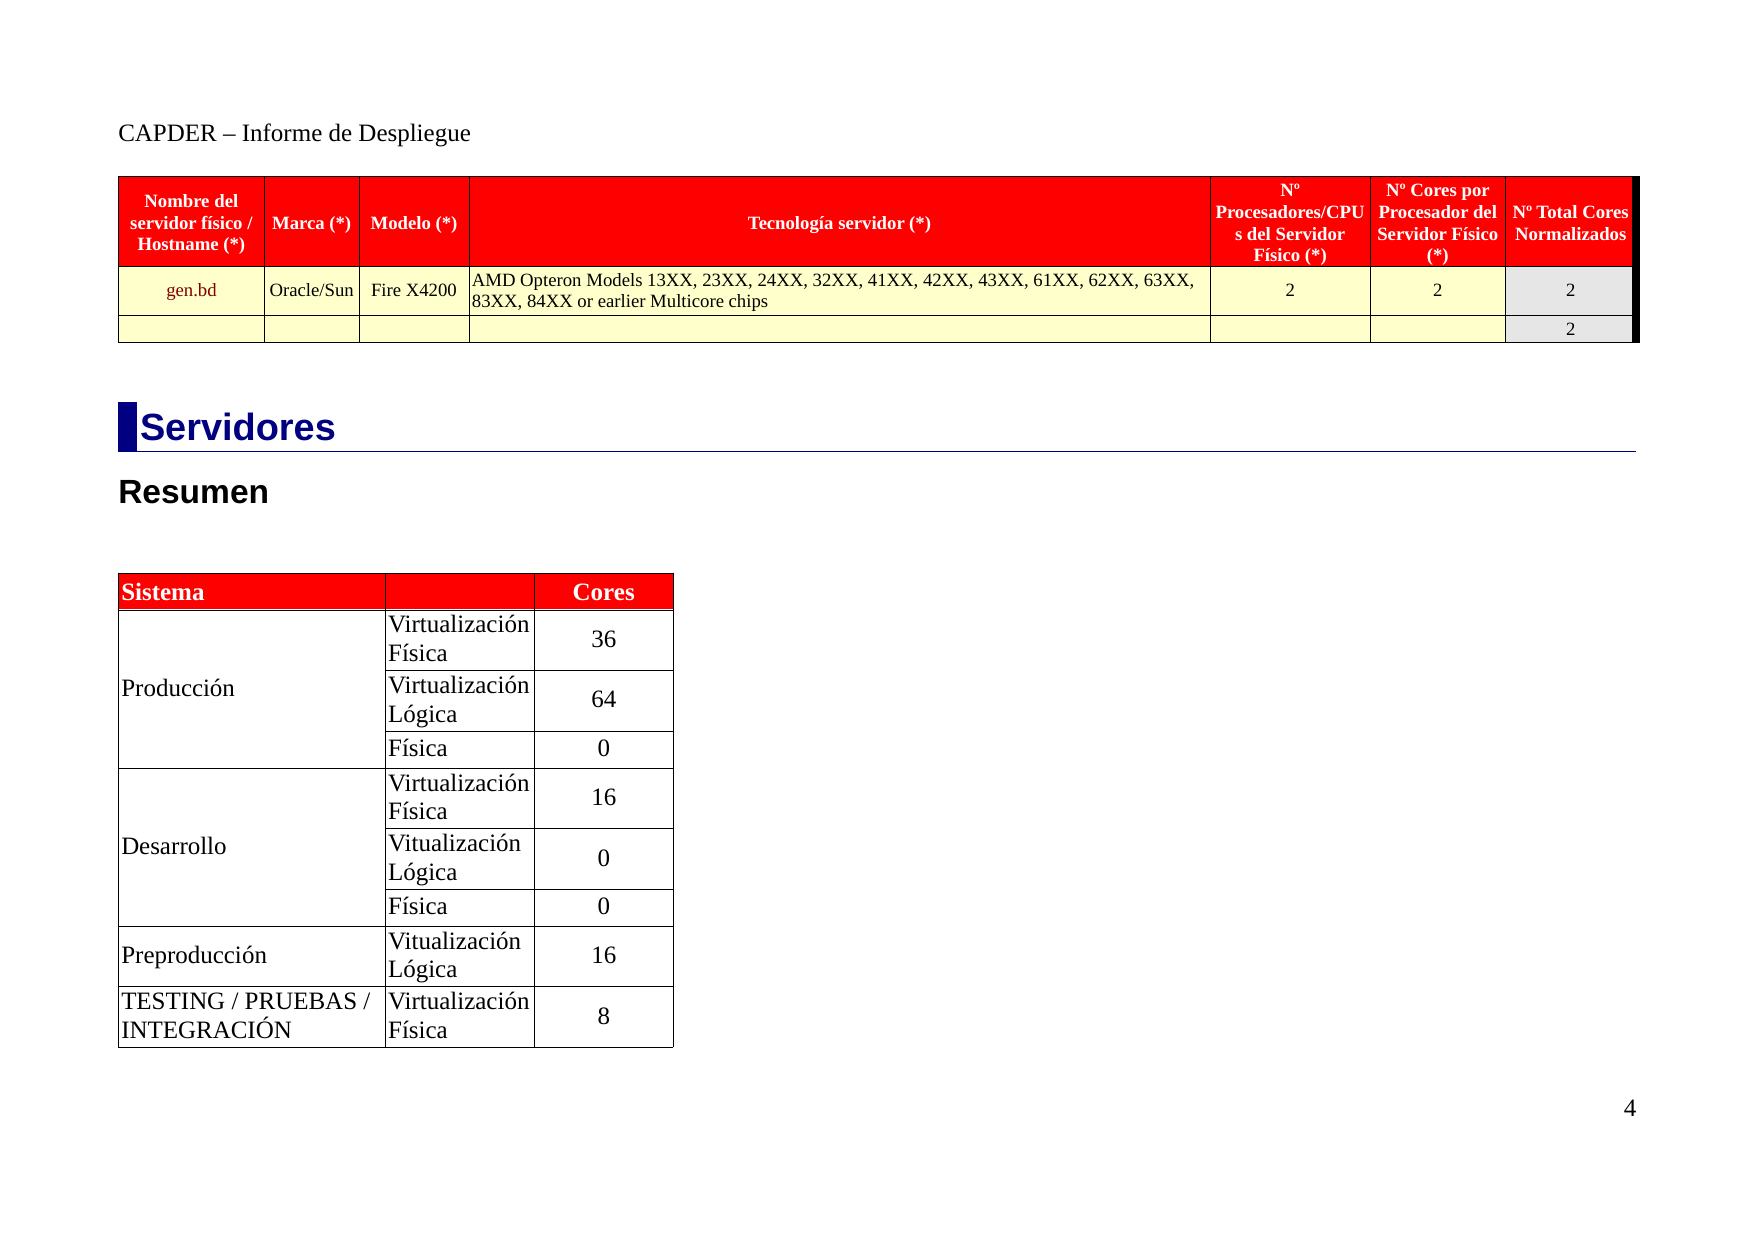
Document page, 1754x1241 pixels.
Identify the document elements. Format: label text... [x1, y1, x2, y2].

table_cell 2 [1211, 267, 1370, 315]
table_cell Virtualización Física [386, 987, 534, 1047]
table_cell 2 [1506, 267, 1632, 315]
table_cell [360, 316, 469, 342]
table_cell 2 [1506, 316, 1632, 342]
table_cell Virtualización Física [386, 769, 534, 828]
table_cell [1371, 316, 1505, 342]
table_cell Virtualización Lógica [386, 671, 534, 731]
subtitle Resumen [118, 472, 1636, 511]
table_cell AMD Opteron Models 13XX, 23XX, 24XX, 32XX, 41XX, 42XX, 43XX, 61XX, 62XX, 63XX, 83XX, 84XX or earlier Multicore chips [470, 267, 1210, 315]
table_cell 0 [535, 829, 673, 889]
table_header Tecnología servidor (*) [470, 177, 1210, 266]
table_header Sistema [119, 574, 385, 609]
table_header Marca (*) [265, 177, 359, 266]
table_cell [1211, 316, 1370, 342]
table_header Cores [535, 574, 673, 609]
table_header Nombre del servidor físico / Hostname (*) [119, 177, 264, 266]
table_header [386, 574, 534, 609]
table_cell Vitualización Lógica [386, 829, 534, 889]
table_cell Fire X4200 [360, 267, 469, 315]
table_cell 2 [1371, 267, 1505, 315]
table_cell Desarrollo [119, 769, 385, 926]
table_cell Física [386, 890, 534, 926]
table_cell 0 [535, 732, 673, 768]
table_cell Preproducción [119, 927, 385, 986]
table_cell Virtualización Física [386, 611, 534, 670]
table_cell Vitualización Lógica [386, 927, 534, 986]
table_cell 16 [535, 927, 673, 986]
table_cell 0 [535, 890, 673, 926]
table_header Modelo (*) [360, 177, 469, 266]
table_cell TESTING / PRUEBAS / INTEGRACIÓN [119, 987, 385, 1047]
table_cell 36 [535, 611, 673, 670]
table_cell 64 [535, 671, 673, 731]
table_cell gen.bd [119, 267, 264, 315]
table_cell 16 [535, 769, 673, 828]
table_header Nº Procesadores/CPUs del Servidor Físico (*) [1211, 177, 1370, 266]
table_cell 8 [535, 987, 673, 1047]
table_cell [265, 316, 359, 342]
table_cell Producción [119, 611, 385, 768]
table_cell [470, 316, 1210, 342]
table_header Nº Total Cores Normalizados [1506, 177, 1632, 266]
subtitle Servidores [137, 402, 1636, 451]
table_header Nº Cores por Procesador del Servidor Físico (*) [1371, 177, 1505, 266]
table_cell [119, 316, 264, 342]
table_cell Oracle/Sun [265, 267, 359, 315]
table_cell Física [386, 732, 534, 768]
